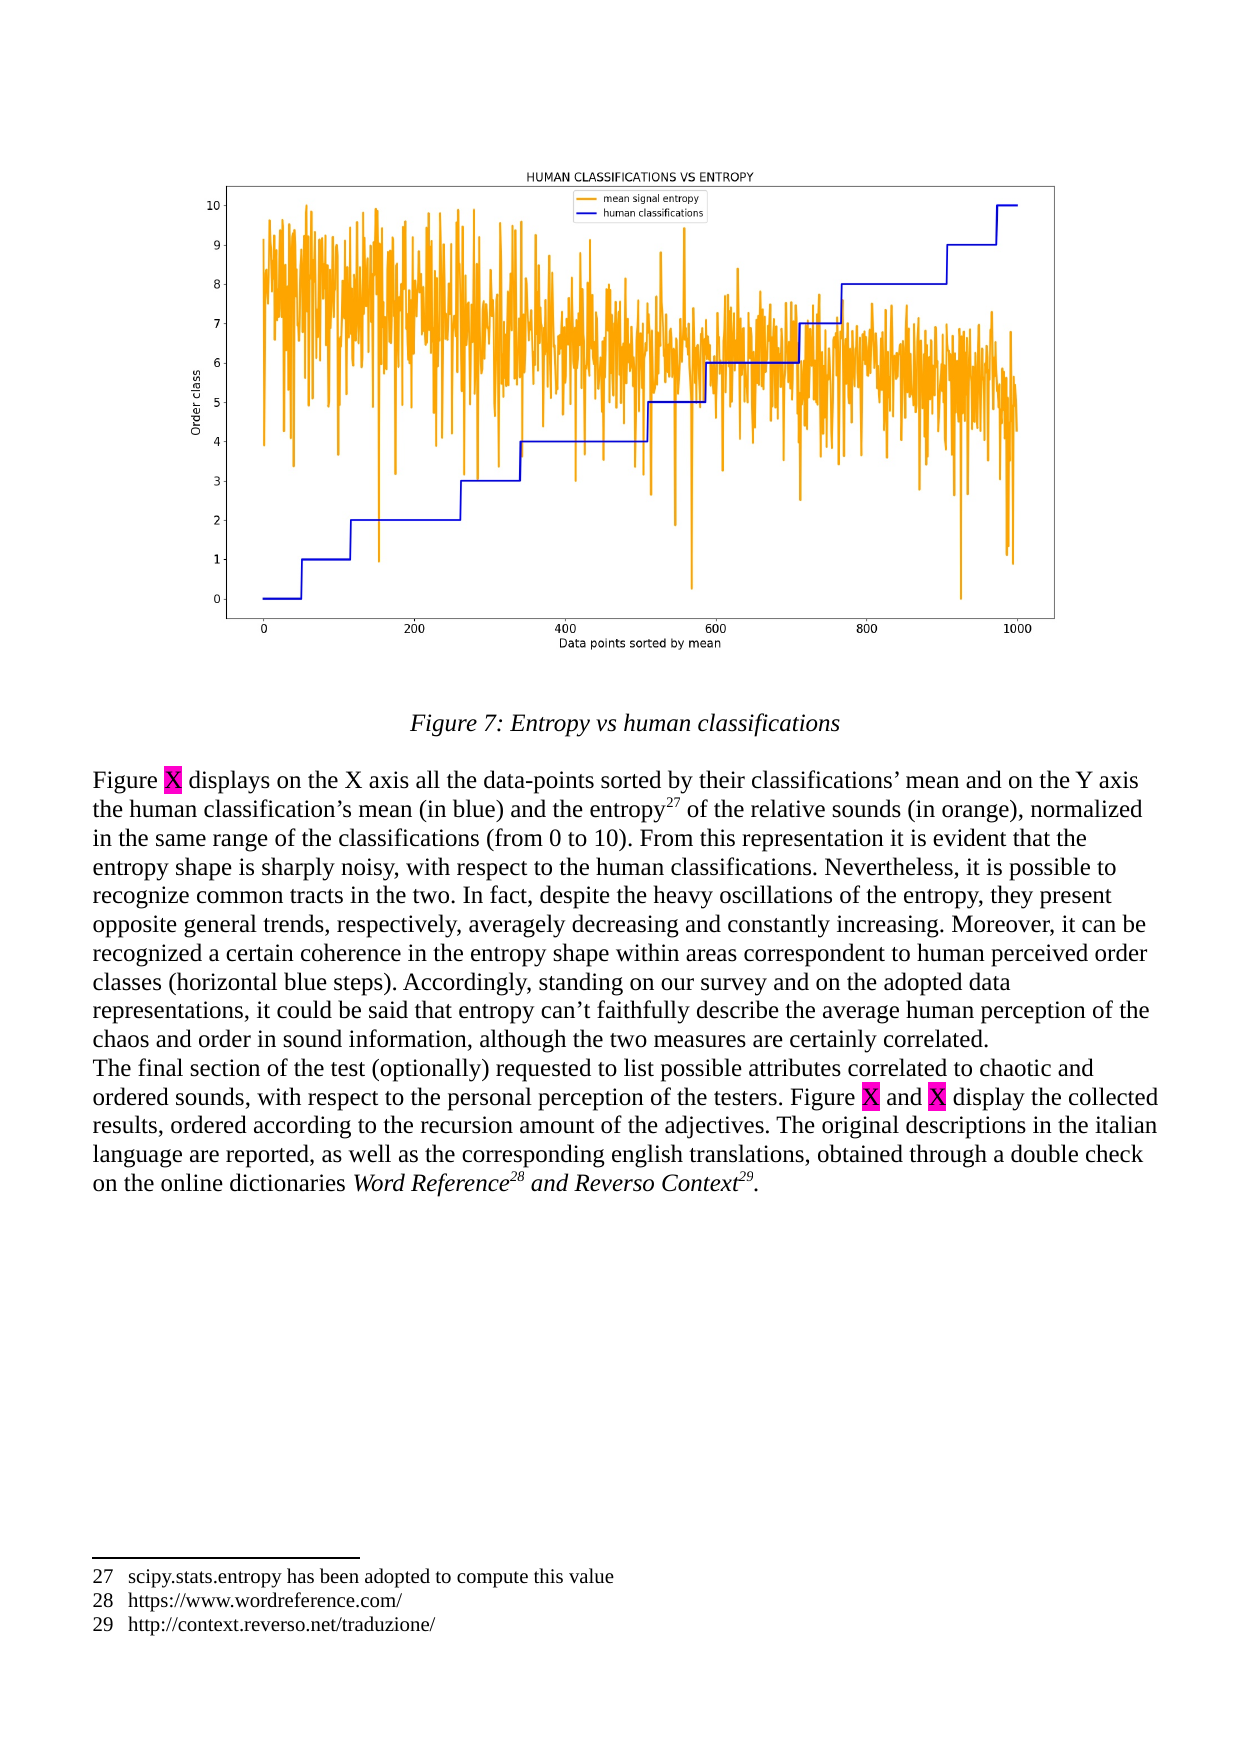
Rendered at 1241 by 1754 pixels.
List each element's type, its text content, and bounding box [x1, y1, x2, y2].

text The final section of the test (optionally) requested to list possible attributes correlated to chaotic and ordered sounds, with respect to the personal perception of the testers. Figure X and X display the collected results, ordered according to the recursion amount of the adjectives. The original descriptions in the italian language are reported, as well as the corresponding english translations, obtained through a double check on the online dictionaries Word Reference and Reverso Context. [92, 1053, 1160, 1197]
text Figure X displays on the X axis all the data-points sorted by their classifications’ mean and on the Y axis the human classification’s mean (in blue) and the entropy of the relative sounds (in orange), normalized in the same range of the classifications (from 0 to 10). From this representation it is evident that the entropy shape is sharply noisy, with respect to the human classifications. Nevertheless, it is possible to recognize common tracts in the two. In fact, despite the heavy oscillations of the entropy, they present opposite general trends, respectively, averagely decreasing and constantly increasing. Moreover, it can be recognized a certain coherence in the entropy shape within areas correspondent to human perceived order classes (horizontal blue steps). Accordingly, standing on our survey and on the adopted data representations, it could be said that entropy can’t faithfully describe the average human perception of the chaos and order in sound information, although the two measures are certainly correlated. [92, 766, 1160, 1053]
text scipy.stats.entropy has been adopted to compute this value [92, 1564, 1160, 1588]
text http://context.reverso.net/traduzione/ [92, 1612, 1160, 1636]
picture [92, 118, 1161, 680]
text https://www.wordreference.com/ [92, 1588, 1160, 1612]
text Figure 7: Entropy vs human classifications [92, 680, 1160, 737]
